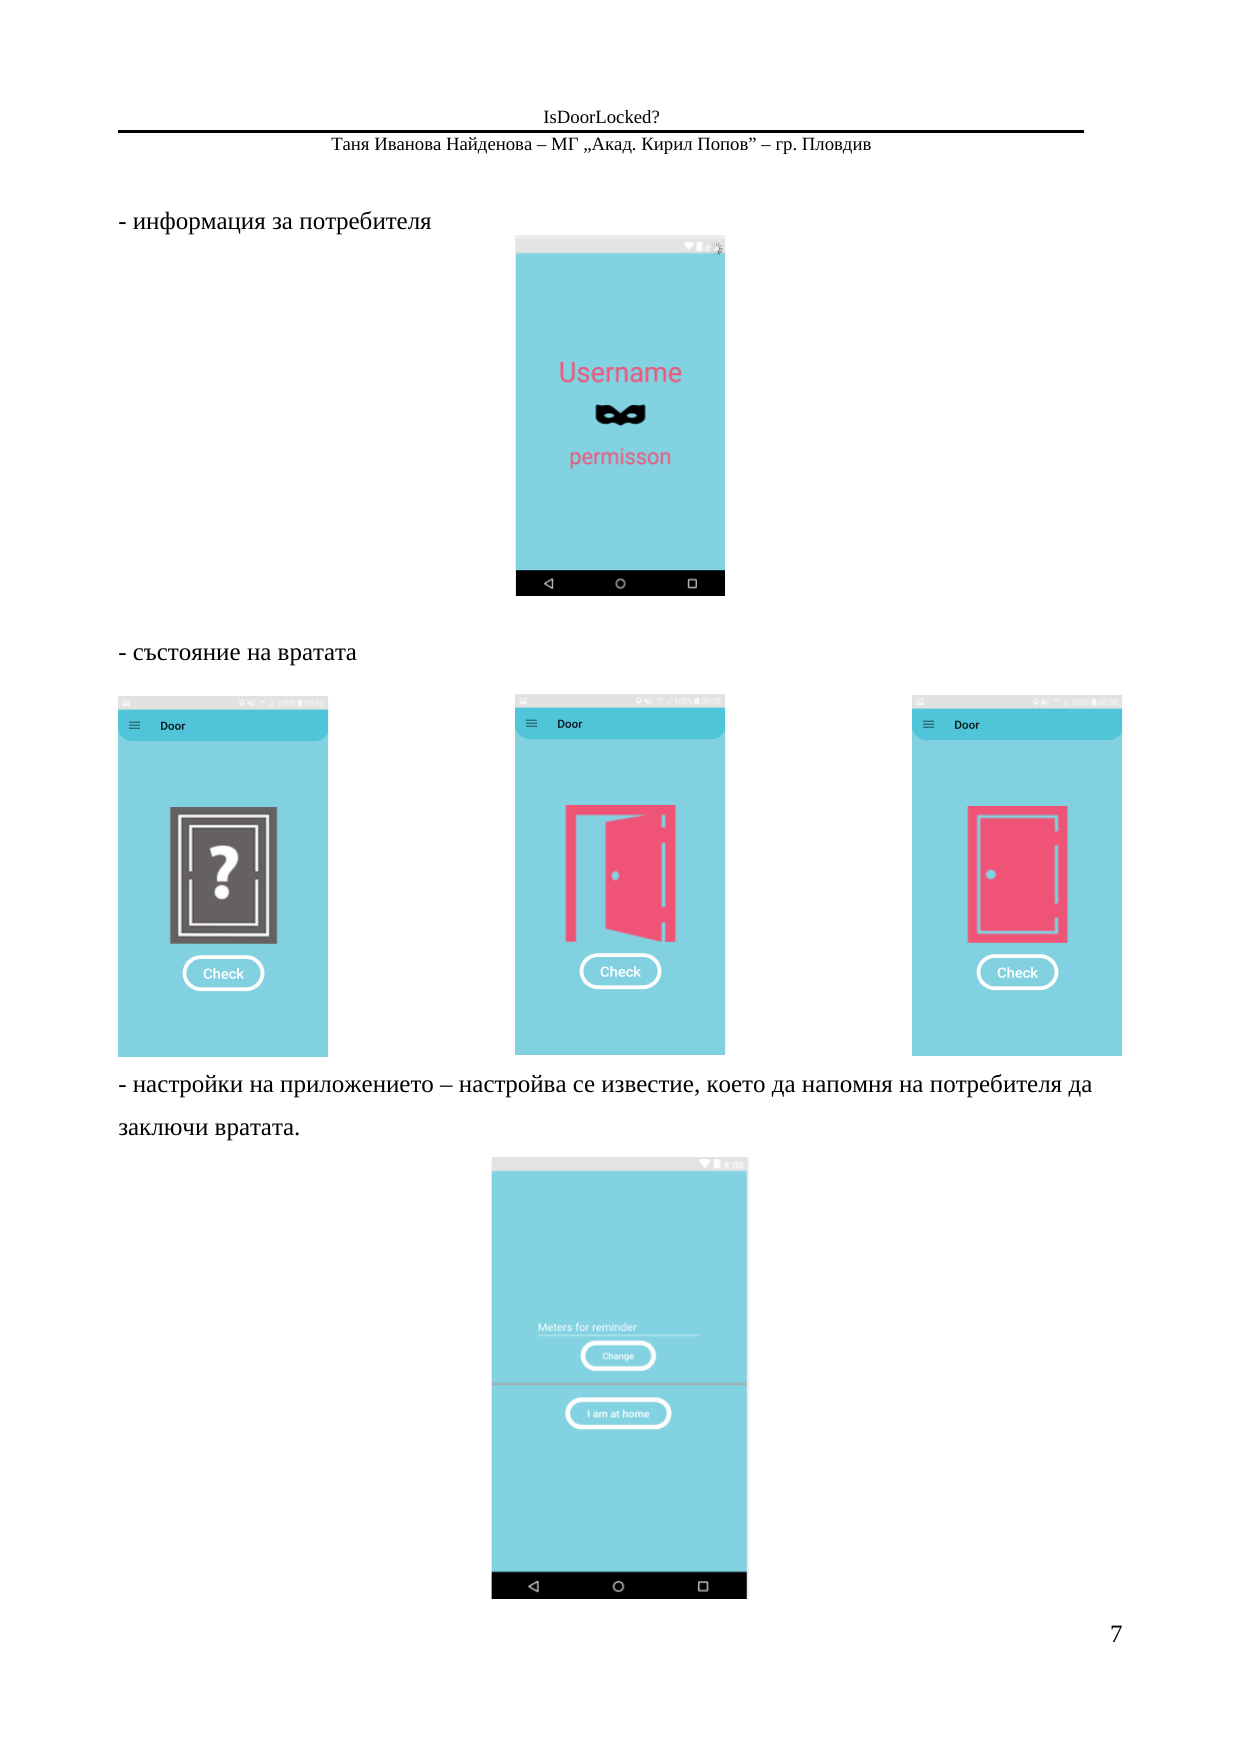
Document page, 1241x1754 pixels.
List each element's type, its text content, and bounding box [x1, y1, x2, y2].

picture [515, 694, 725, 1055]
text - настройки на приложението – настройва се известие, което да напомня на потребителя да заключи вратата. [118, 1069, 1122, 1141]
picture [515, 235, 725, 596]
text - информация за потребителя [118, 206, 1122, 235]
text - състояние на вратата [118, 637, 1122, 666]
picture [118, 696, 329, 1057]
picture [912, 695, 1123, 1056]
picture [491, 1157, 749, 1599]
